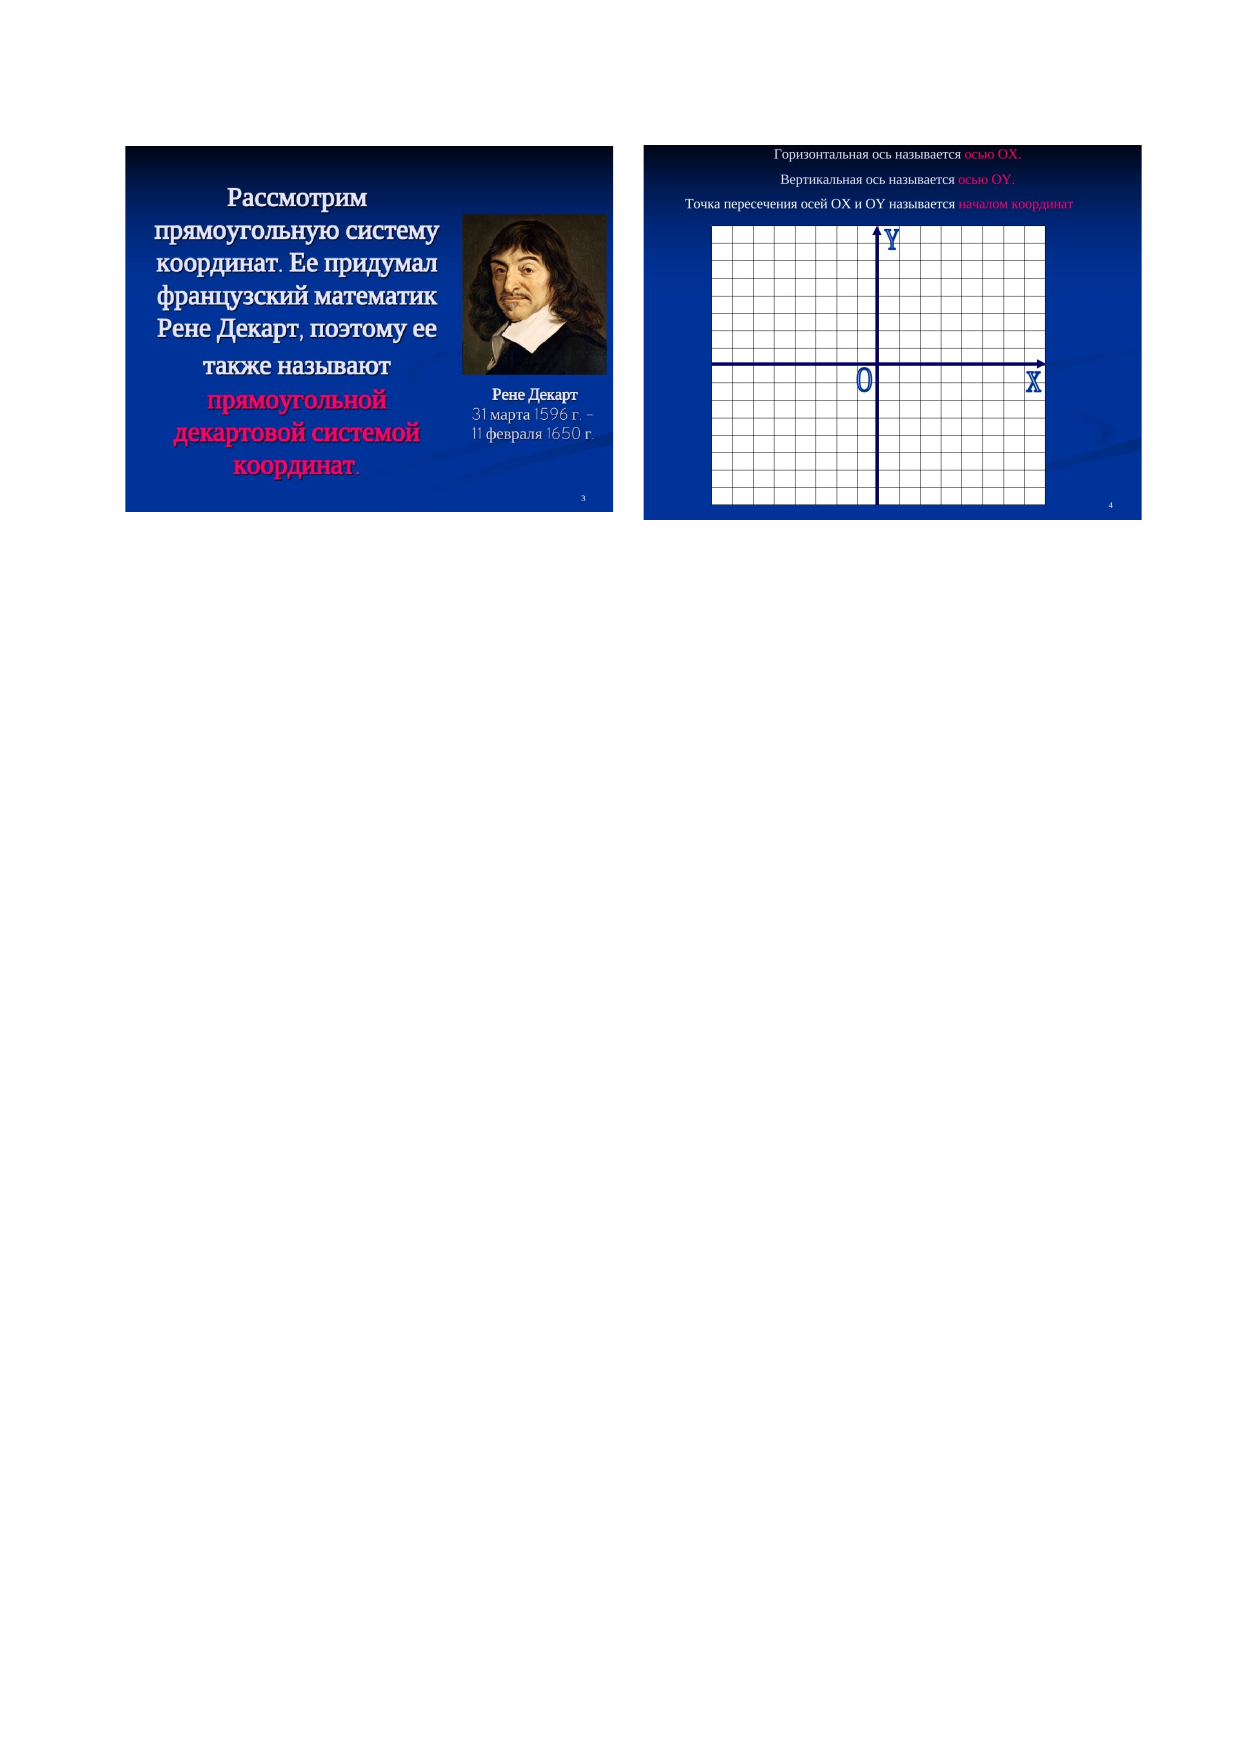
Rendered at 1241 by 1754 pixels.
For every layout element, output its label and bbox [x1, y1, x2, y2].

picture [643, 145, 1142, 520]
picture [125, 146, 614, 512]
